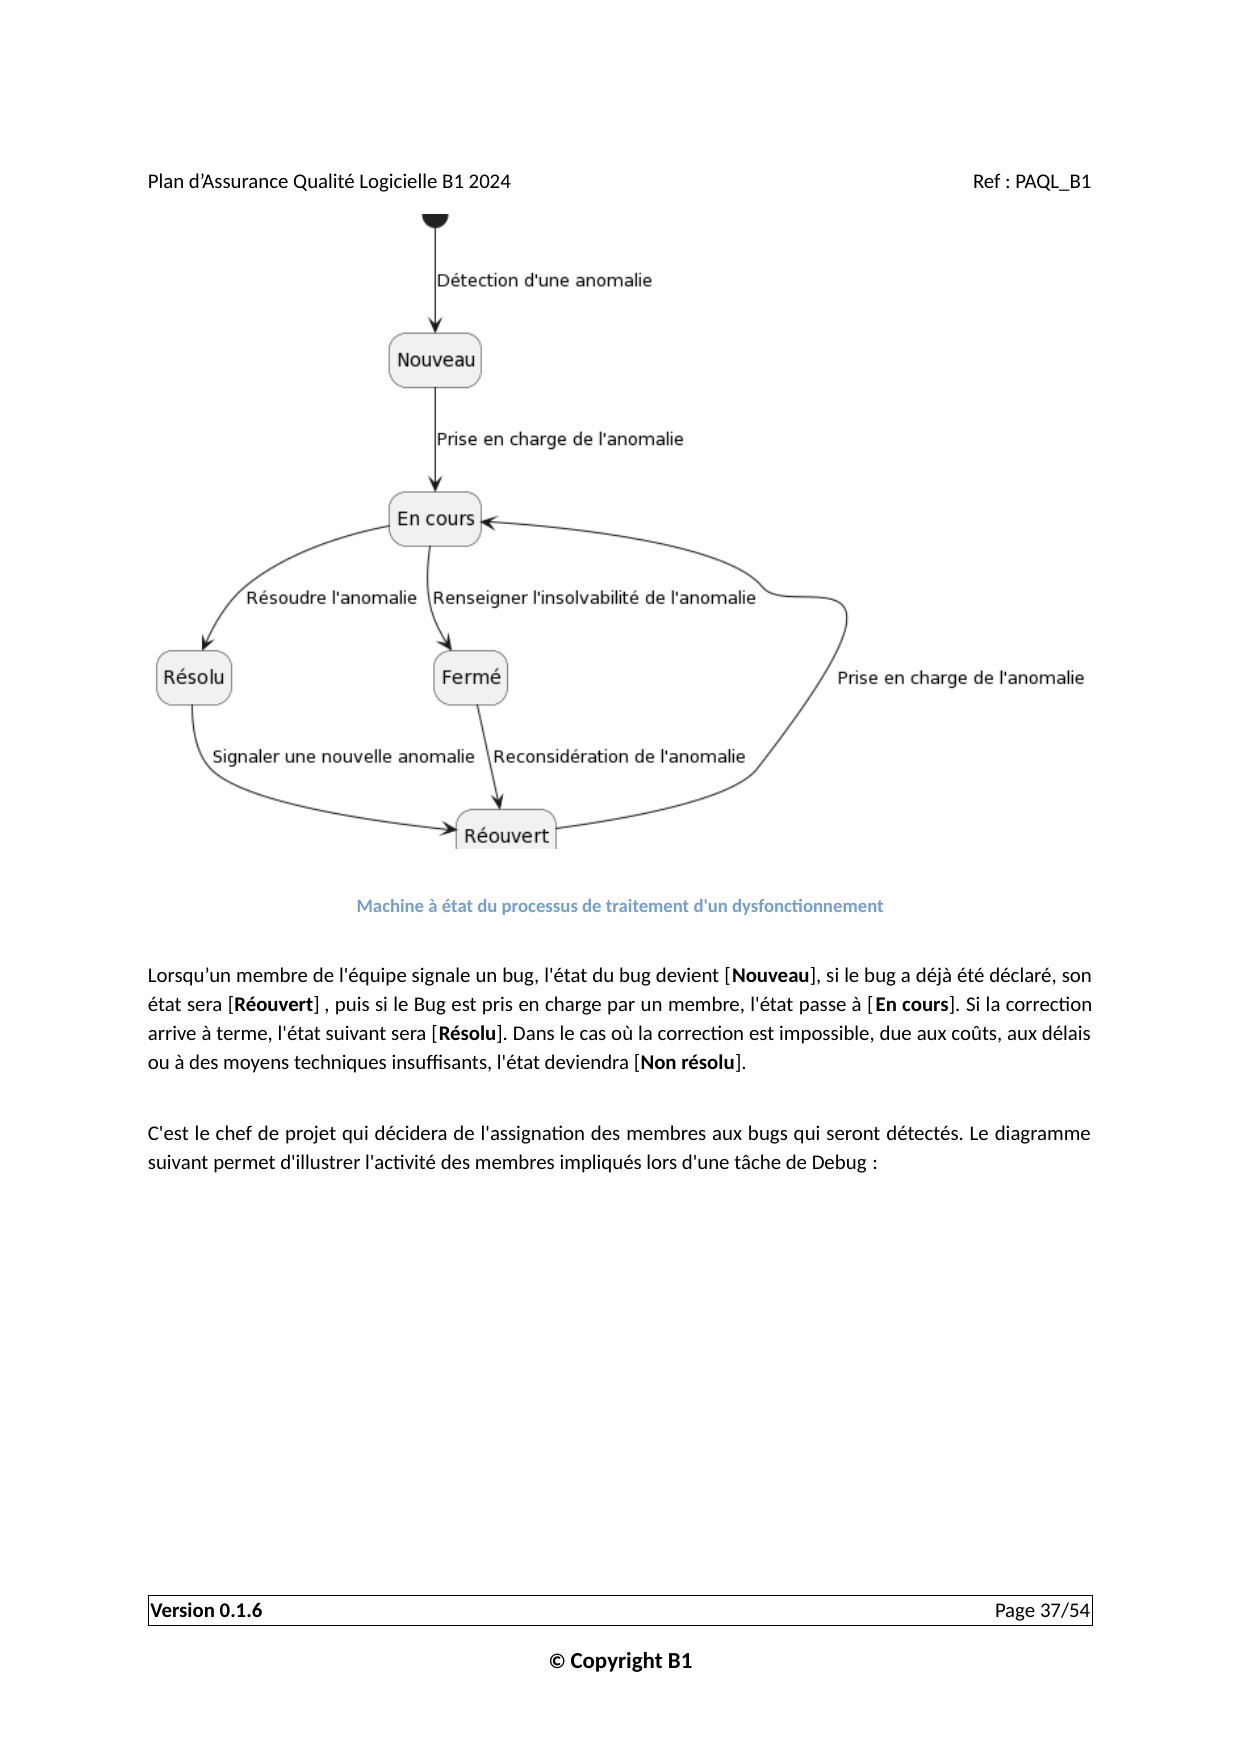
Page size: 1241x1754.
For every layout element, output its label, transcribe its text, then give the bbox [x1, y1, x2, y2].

text Lorsqu’un membre de l'équipe signale un bug, l'état du bug devient [Nouveau], si le bug a déjà été déclaré, son état sera [Réouvert] , puis si le Bug est pris en charge par un membre, l'état passe à [En cours]. Si la correction arrive à terme, l'état suivant sera [Résolu]. Dans le cas où la correction est impossible, due aux coûts, aux délais ou à des moyens techniques insuffisants, l'état deviendra [Non résolu]. [148, 962, 1093, 1075]
text Machine à état du processus de traitement d'un dysfonctionnement [148, 894, 1093, 917]
text C'est le chef de projet qui décidera de l'assignation des membres aux bugs qui seront détectés. Le diagramme suivant permet d'illustrer l'activité des membres impliqués lors d'une tâche de Debug : [148, 1120, 1093, 1174]
